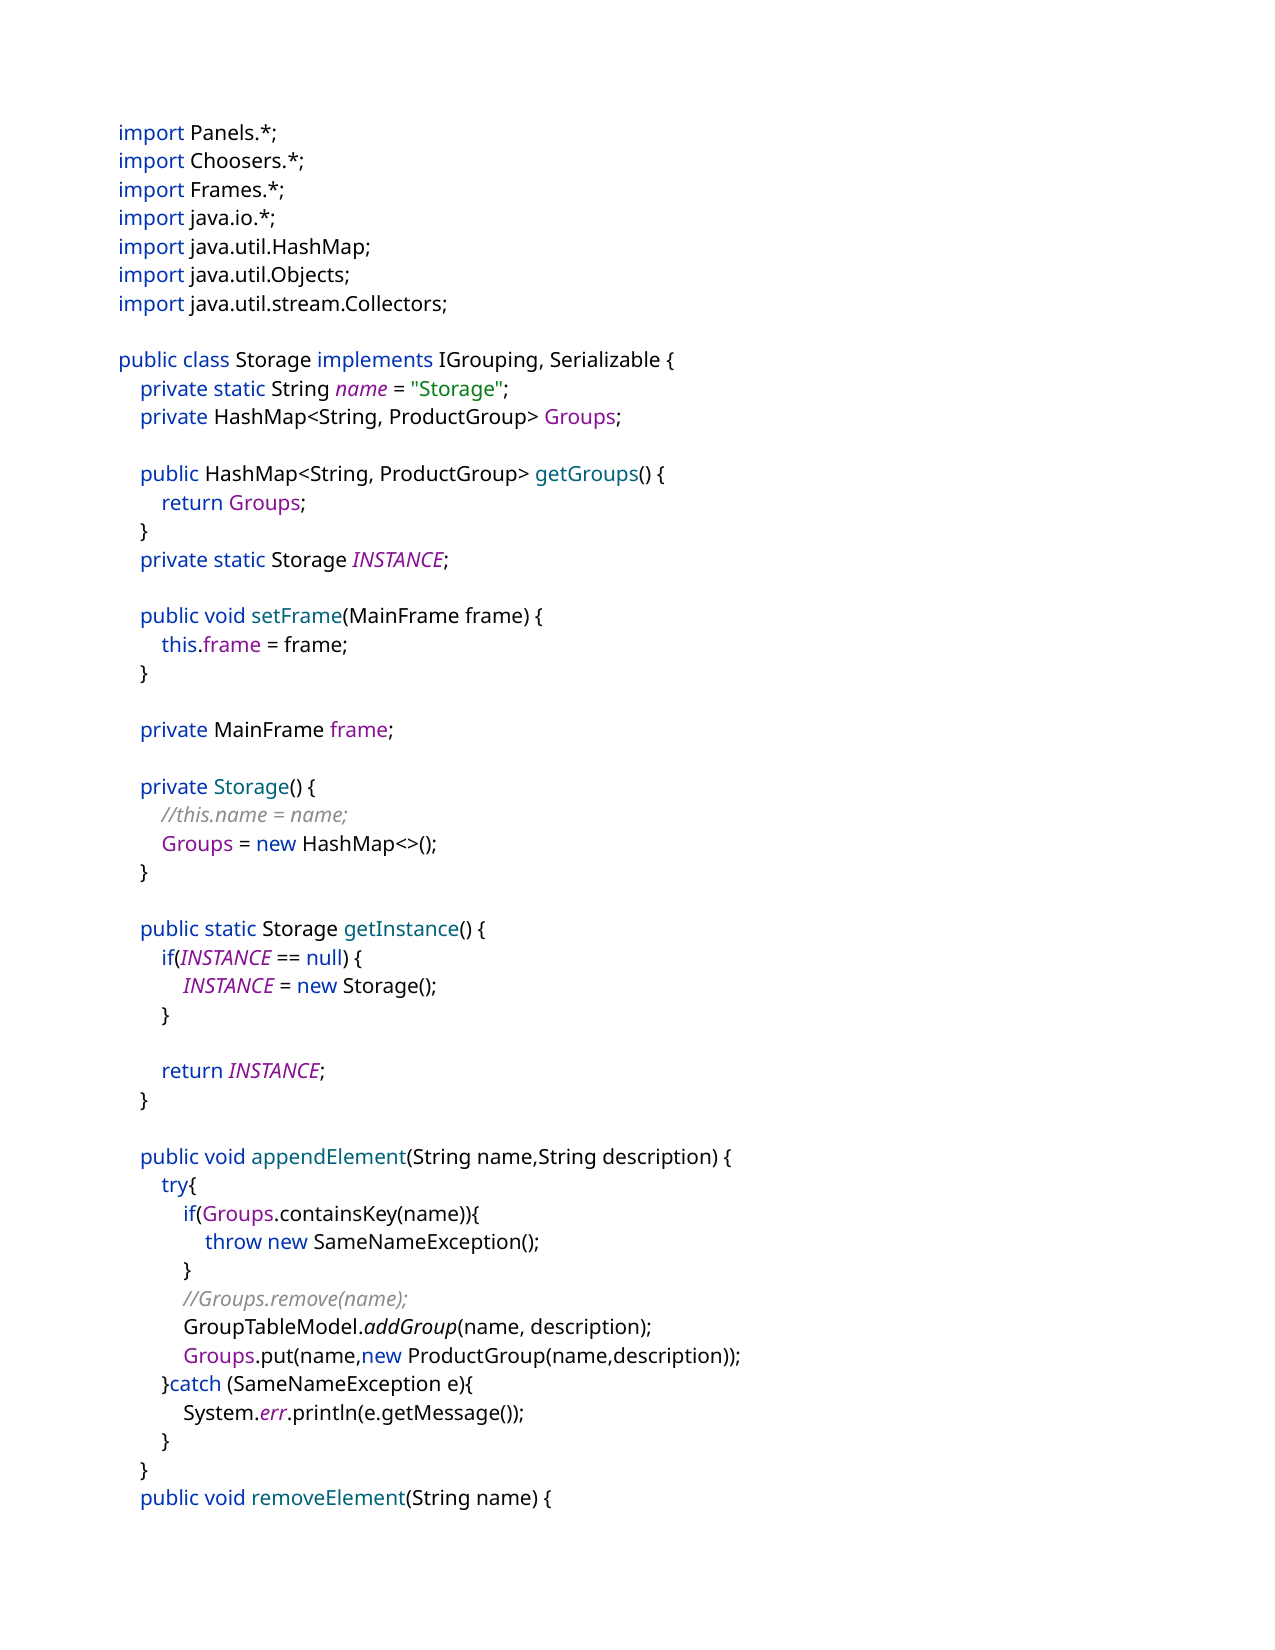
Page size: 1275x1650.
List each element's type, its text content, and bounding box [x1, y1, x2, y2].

text import Panels.*; import Choosers.*; import Frames.*; import java.io.*; import java.util.HashMap; import java.util.Objects; import java.util.stream.Collectors; public class Storage implements IGrouping, Serializable { private static String name = "Storage"; private HashMap<String, ProductGroup> Groups; public HashMap<String, ProductGroup> getGroups() { return Groups; } private static Storage INSTANCE; public void setFrame(MainFrame frame) { this.frame = frame; } private MainFrame frame; private Storage() { //this.name = name; Groups = new HashMap<>(); } public static Storage getInstance() { if(INSTANCE == null) { INSTANCE = new Storage(); } return INSTANCE; } public void appendElement(String name,String description) { try{ if(Groups.containsKey(name)){ throw new SameNameException(); } //Groups.remove(name); GroupTableModel.addGroup(name, description); Groups.put(name,new ProductGroup(name,description)); }catch (SameNameException e){ System.err.println(e.getMessage()); } } public void removeElement(String name) { [118, 118, 1157, 1512]
